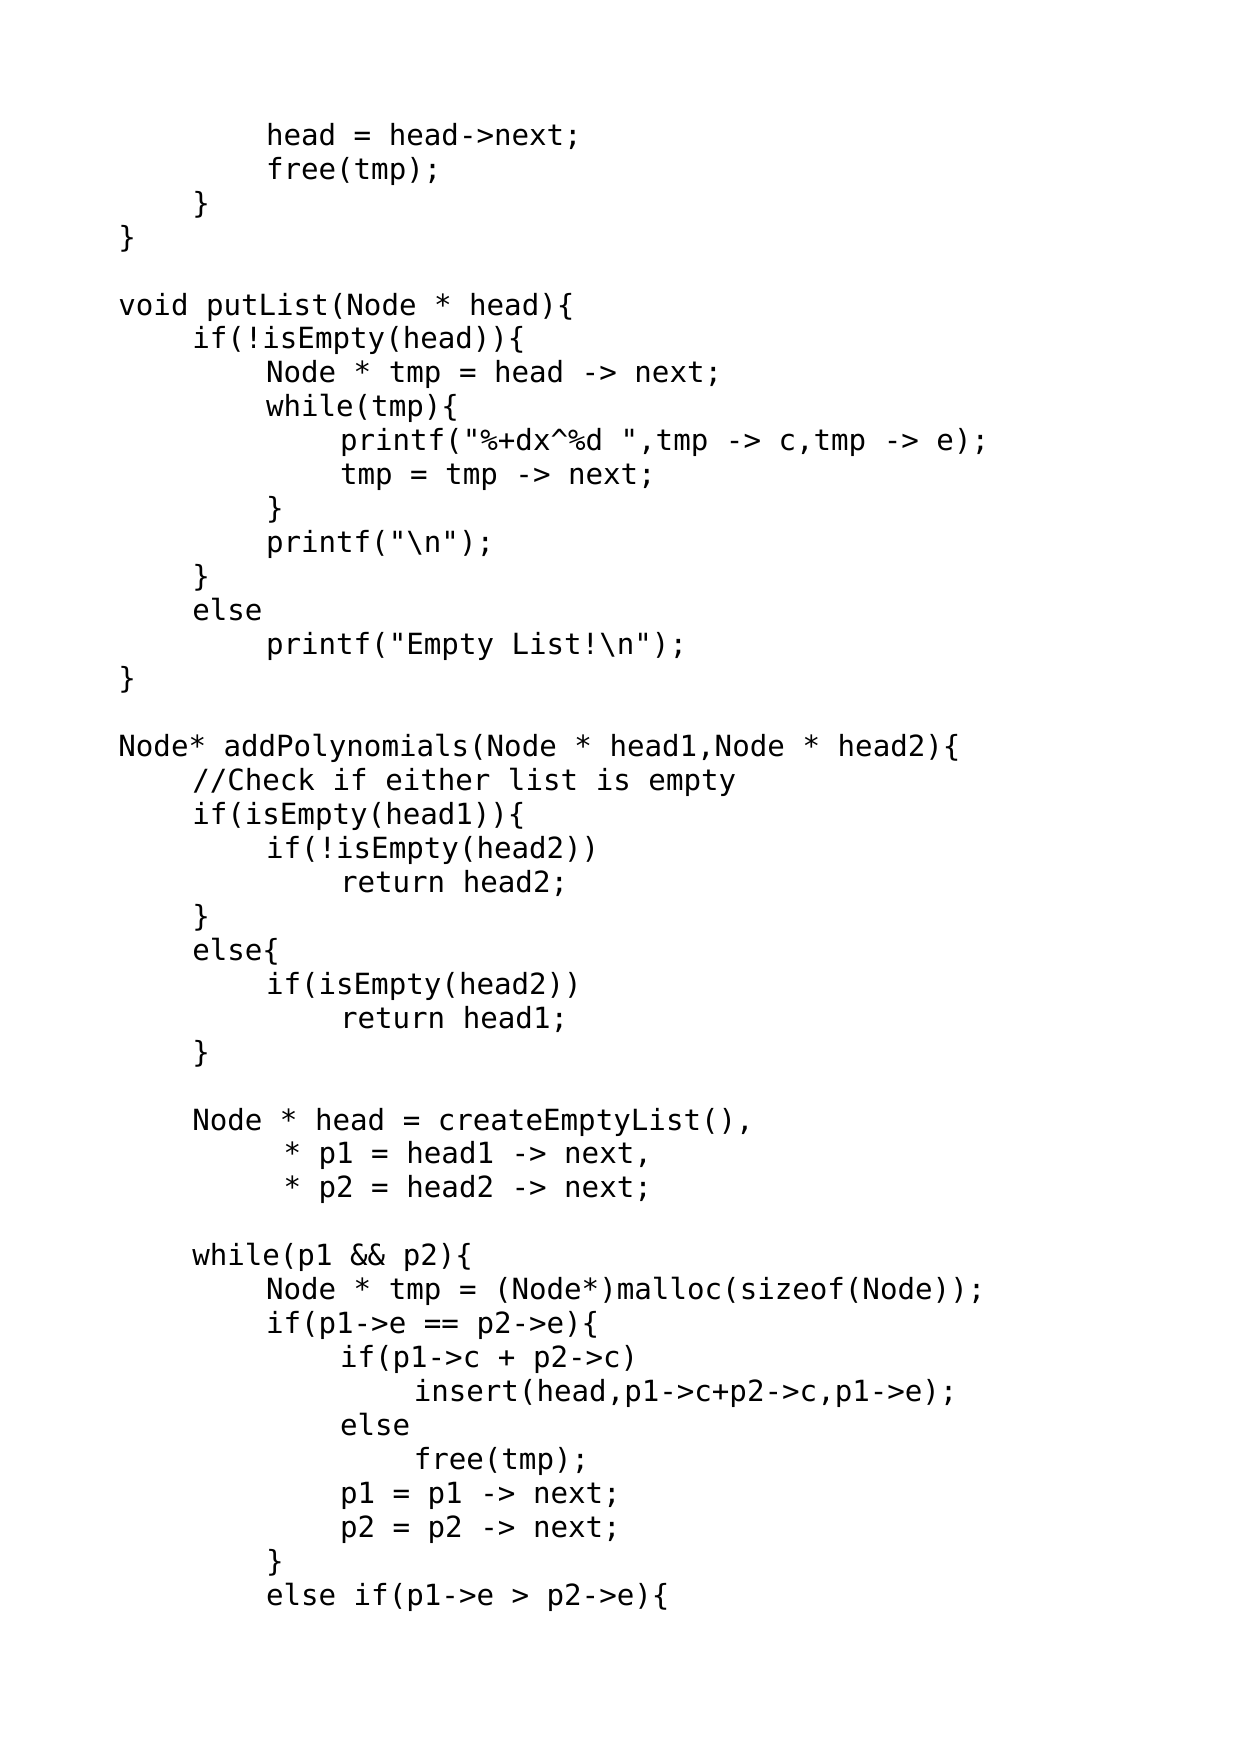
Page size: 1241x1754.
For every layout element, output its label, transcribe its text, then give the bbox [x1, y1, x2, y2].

text } [118, 559, 1122, 593]
text } [118, 661, 1122, 695]
text while(tmp){ [118, 390, 1122, 424]
text if(!isEmpty(head2)) [118, 831, 1122, 865]
text head = head->next; [118, 118, 1122, 152]
text } [118, 186, 1122, 220]
text printf("Empty List!\n"); [118, 627, 1122, 661]
text if(isEmpty(head1)){ [118, 797, 1122, 831]
text tmp = tmp -> next; [118, 458, 1122, 492]
text //Check if either list is empty [118, 763, 1122, 797]
text } [118, 1544, 1122, 1578]
text Node* addPolynomials(Node * head1,Node * head2){ [118, 729, 1122, 763]
text free(tmp); [118, 1442, 1122, 1476]
text insert(head,p1->c+p2->c,p1->e); [118, 1374, 1122, 1408]
text return head1; [118, 1001, 1122, 1035]
text return head2; [118, 865, 1122, 899]
text * p2 = head2 -> next; [118, 1171, 1122, 1205]
text Node * tmp = (Node*)malloc(sizeof(Node)); [118, 1273, 1122, 1307]
text if(p1->c + p2->c) [118, 1341, 1122, 1374]
text Node * tmp = head -> next; [118, 356, 1122, 390]
text void putList(Node * head){ [118, 288, 1122, 322]
text if(isEmpty(head2)) [118, 967, 1122, 1001]
text Node * head = createEmptyList(), [118, 1103, 1122, 1137]
text else [118, 1408, 1122, 1442]
text printf("%+dx^%d ",tmp -> c,tmp -> e); [118, 424, 1122, 458]
text printf("\n"); [118, 526, 1122, 559]
text if(p1->e == p2->e){ [118, 1307, 1122, 1341]
text else if(p1->e > p2->e){ [118, 1578, 1122, 1612]
text * p1 = head1 -> next, [118, 1137, 1122, 1171]
text p2 = p2 -> next; [118, 1510, 1122, 1544]
text else{ [118, 933, 1122, 967]
text else [118, 593, 1122, 627]
text p1 = p1 -> next; [118, 1476, 1122, 1510]
text if(!isEmpty(head)){ [118, 322, 1122, 356]
text } [118, 1035, 1122, 1069]
text } [118, 220, 1122, 254]
text } [118, 899, 1122, 933]
text free(tmp); [118, 152, 1122, 186]
text } [118, 492, 1122, 526]
text while(p1 && p2){ [118, 1239, 1122, 1273]
